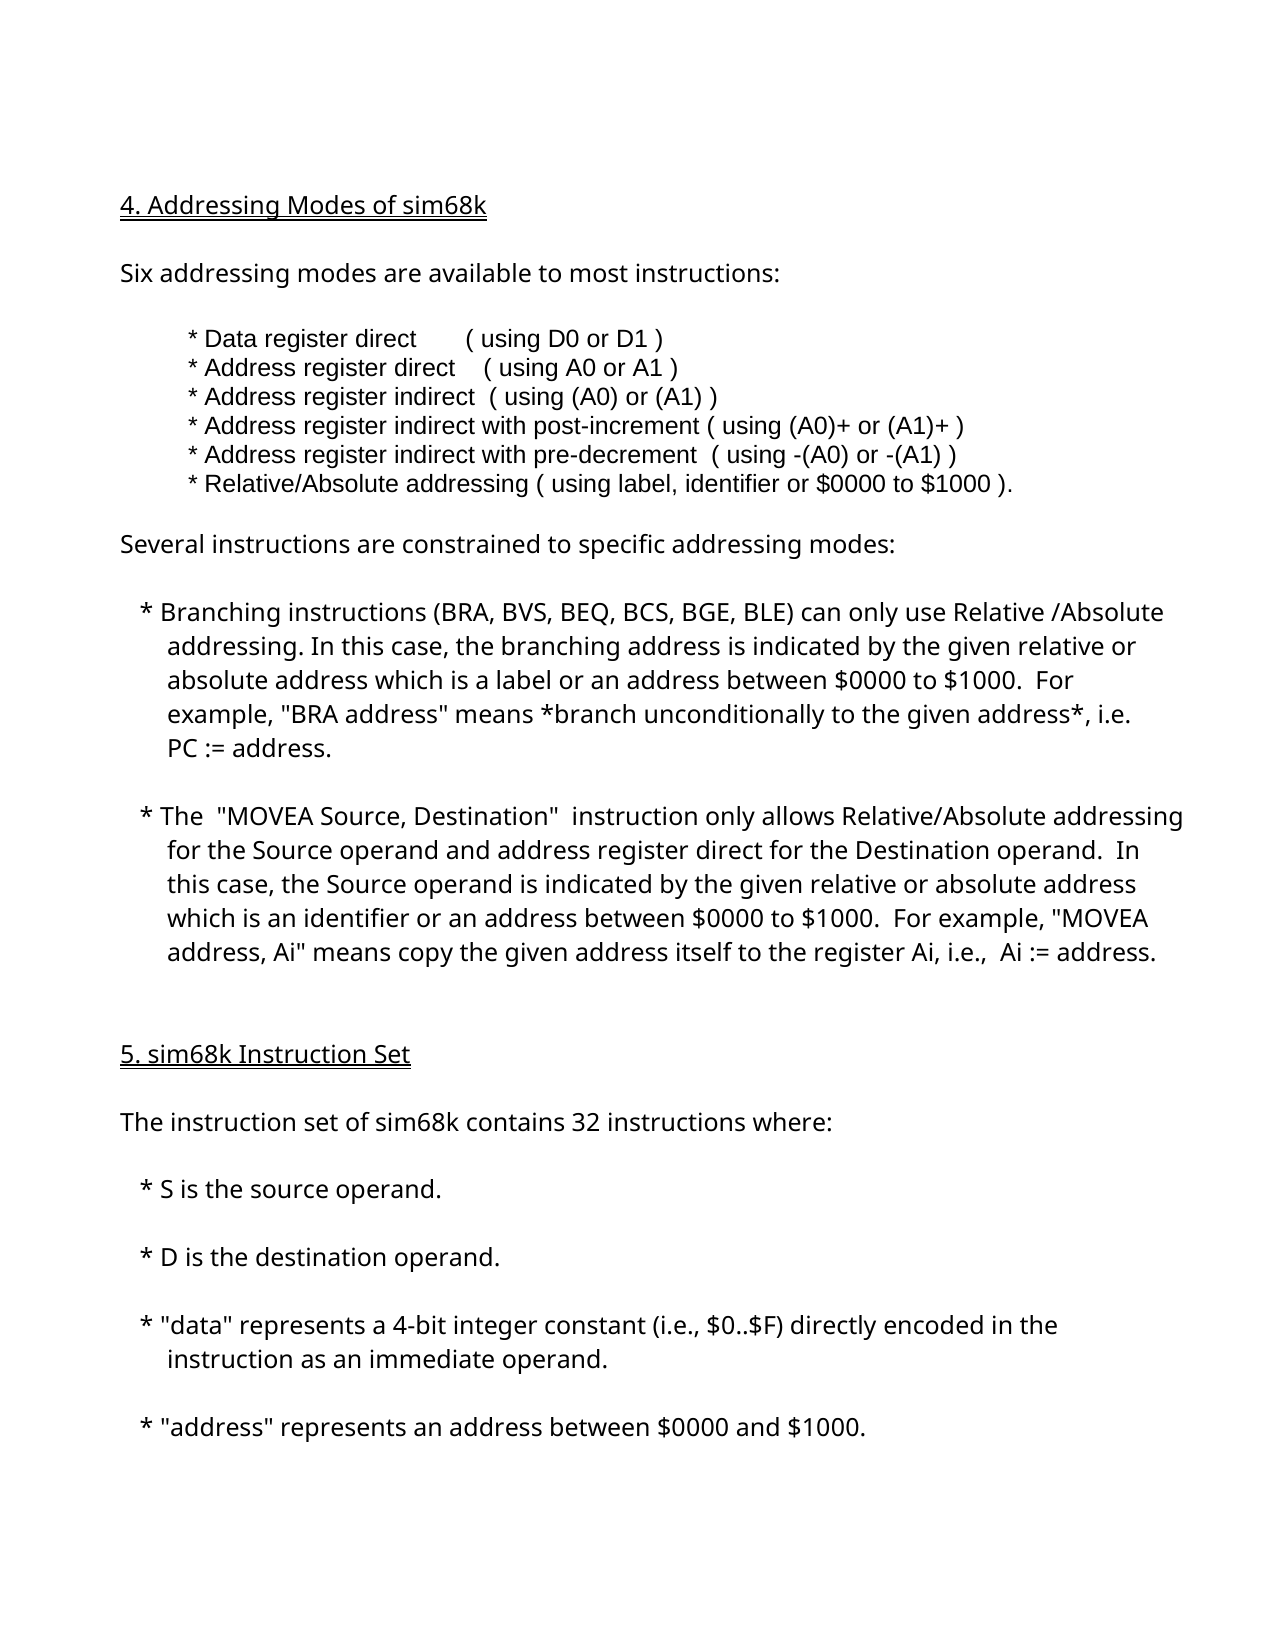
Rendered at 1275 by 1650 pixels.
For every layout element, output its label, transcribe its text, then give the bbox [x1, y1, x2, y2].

text * D is the destination operand. [120, 1240, 1185, 1274]
text Six addressing modes are available to most instructions: [120, 256, 1185, 290]
text * "data" represents a 4-bit integer constant (i.e., $0..$F) directly encoded in the instruction as an immediate operand. [120, 1308, 1185, 1376]
text * The "MOVEA Source, Destination" instruction only allows Relative/Absolute addressing for the Source operand and address register direct for the Destination operand. In this case, the Source operand is indicated by the given relative or absolute address which is an identifier or an address between $0000 to $1000. For example, "MOVEA address, Ai" means copy the given address itself to the register Ai, i.e., Ai := address. [120, 799, 1185, 969]
text 4. Addressing Modes of sim68k [120, 188, 1185, 222]
text 5. sim68k Instruction Set [120, 1037, 1185, 1071]
text * Address register direct ( using A0 or A1 ) [167, 353, 1185, 382]
text * Data register direct ( using D0 or D1 ) [167, 324, 1185, 353]
text * Branching instructions (BRA, BVS, BEQ, BCS, BGE, BLE) can only use Relative /Absolute addressing. In this case, the branching address is indicated by the given relative or absolute address which is a label or an address between $0000 to $1000. For example, "BRA address" means *branch unconditionally to the given address*, i.e. PC := address. [120, 595, 1185, 765]
text * Address register indirect ( using (A0) or (A1) ) [167, 382, 1185, 411]
text * S is the source operand. [120, 1172, 1185, 1206]
text * "address" represents an address between $0000 and $1000. [120, 1410, 1185, 1444]
text * Address register indirect with post-increment ( using (A0)+ or (A1)+ ) [167, 411, 1185, 440]
text Several instructions are constrained to specific addressing modes: [120, 527, 1185, 561]
text * Address register indirect with pre-decrement ( using -(A0) or -(A1) ) [167, 440, 1185, 469]
text The instruction set of sim68k contains 32 instructions where: [120, 1104, 1185, 1138]
text * Relative/Absolute addressing ( using label, identifier or $0000 to $1000 ). [167, 469, 1185, 498]
